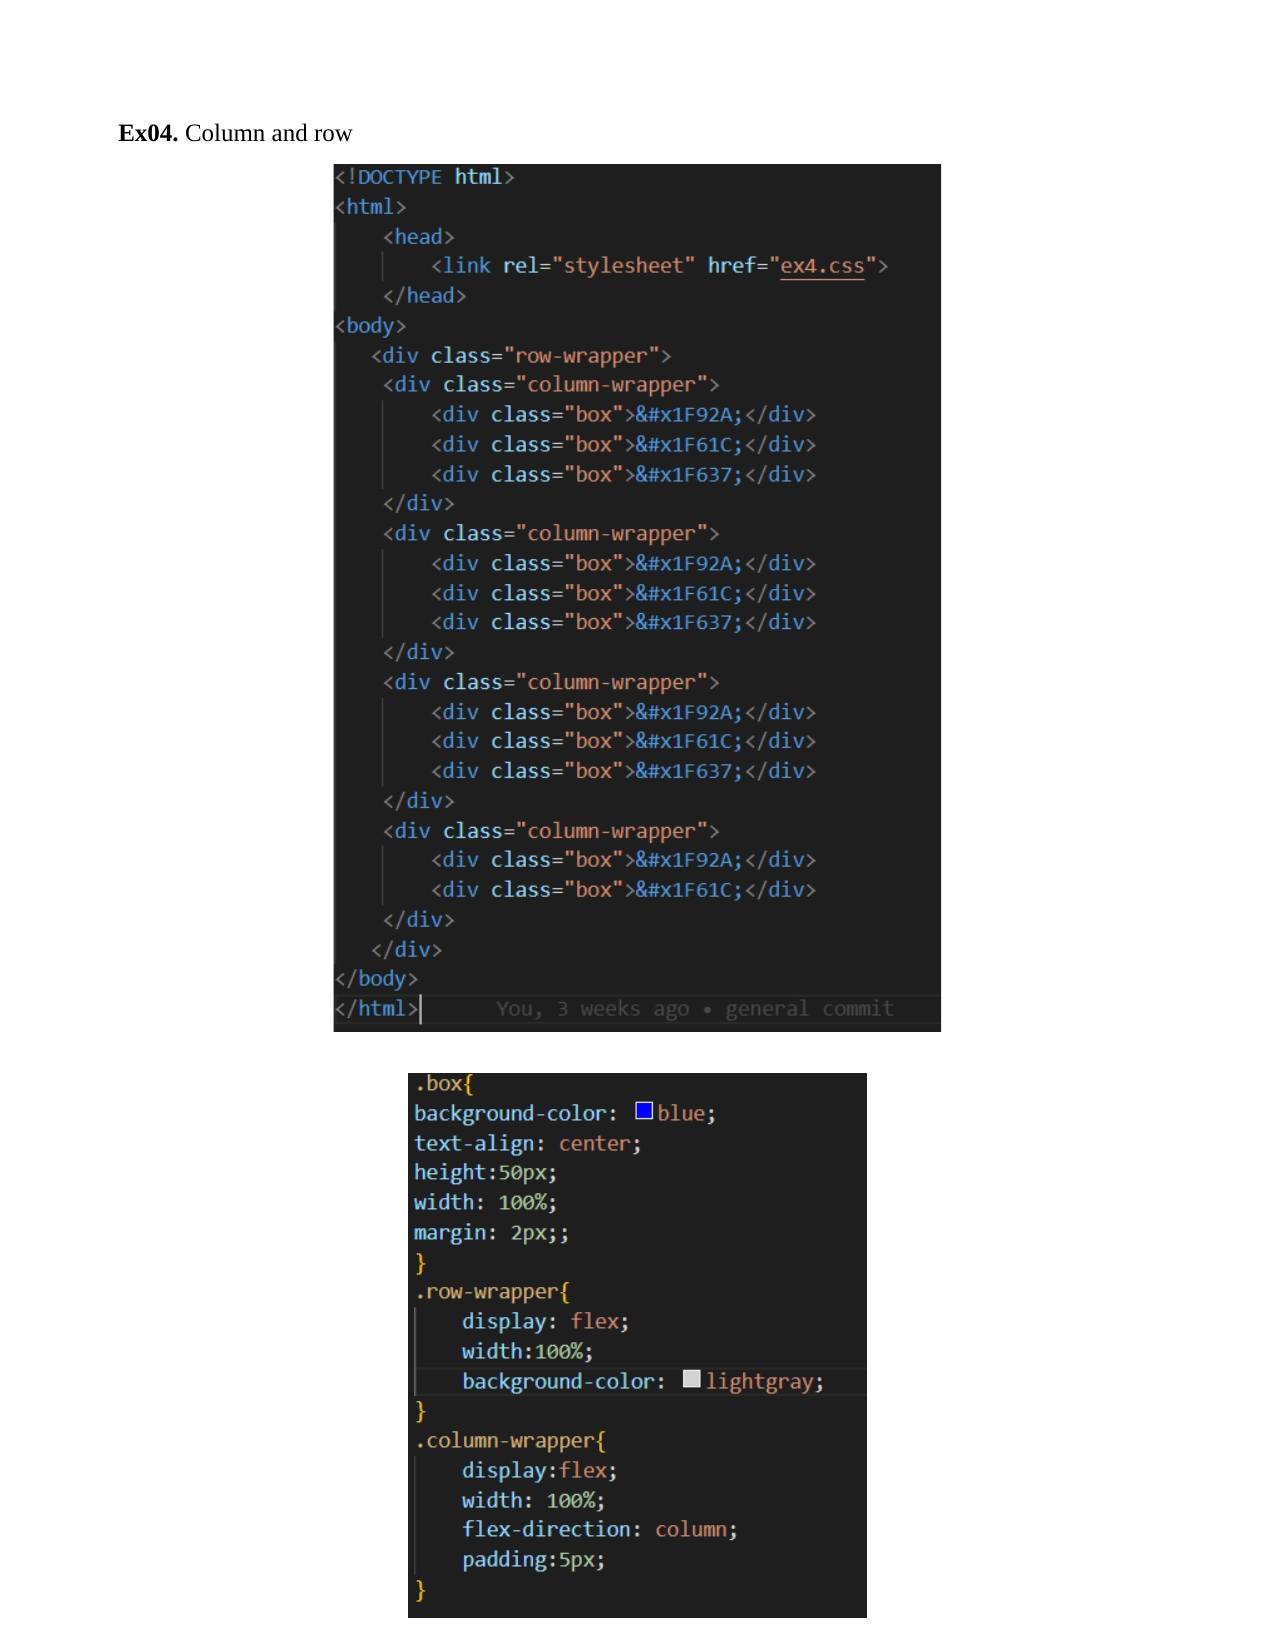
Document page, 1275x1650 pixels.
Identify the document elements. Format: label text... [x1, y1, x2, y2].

text Ex04. Column and row [118, 118, 1157, 147]
picture [408, 1073, 867, 1618]
picture [333, 164, 942, 1032]
